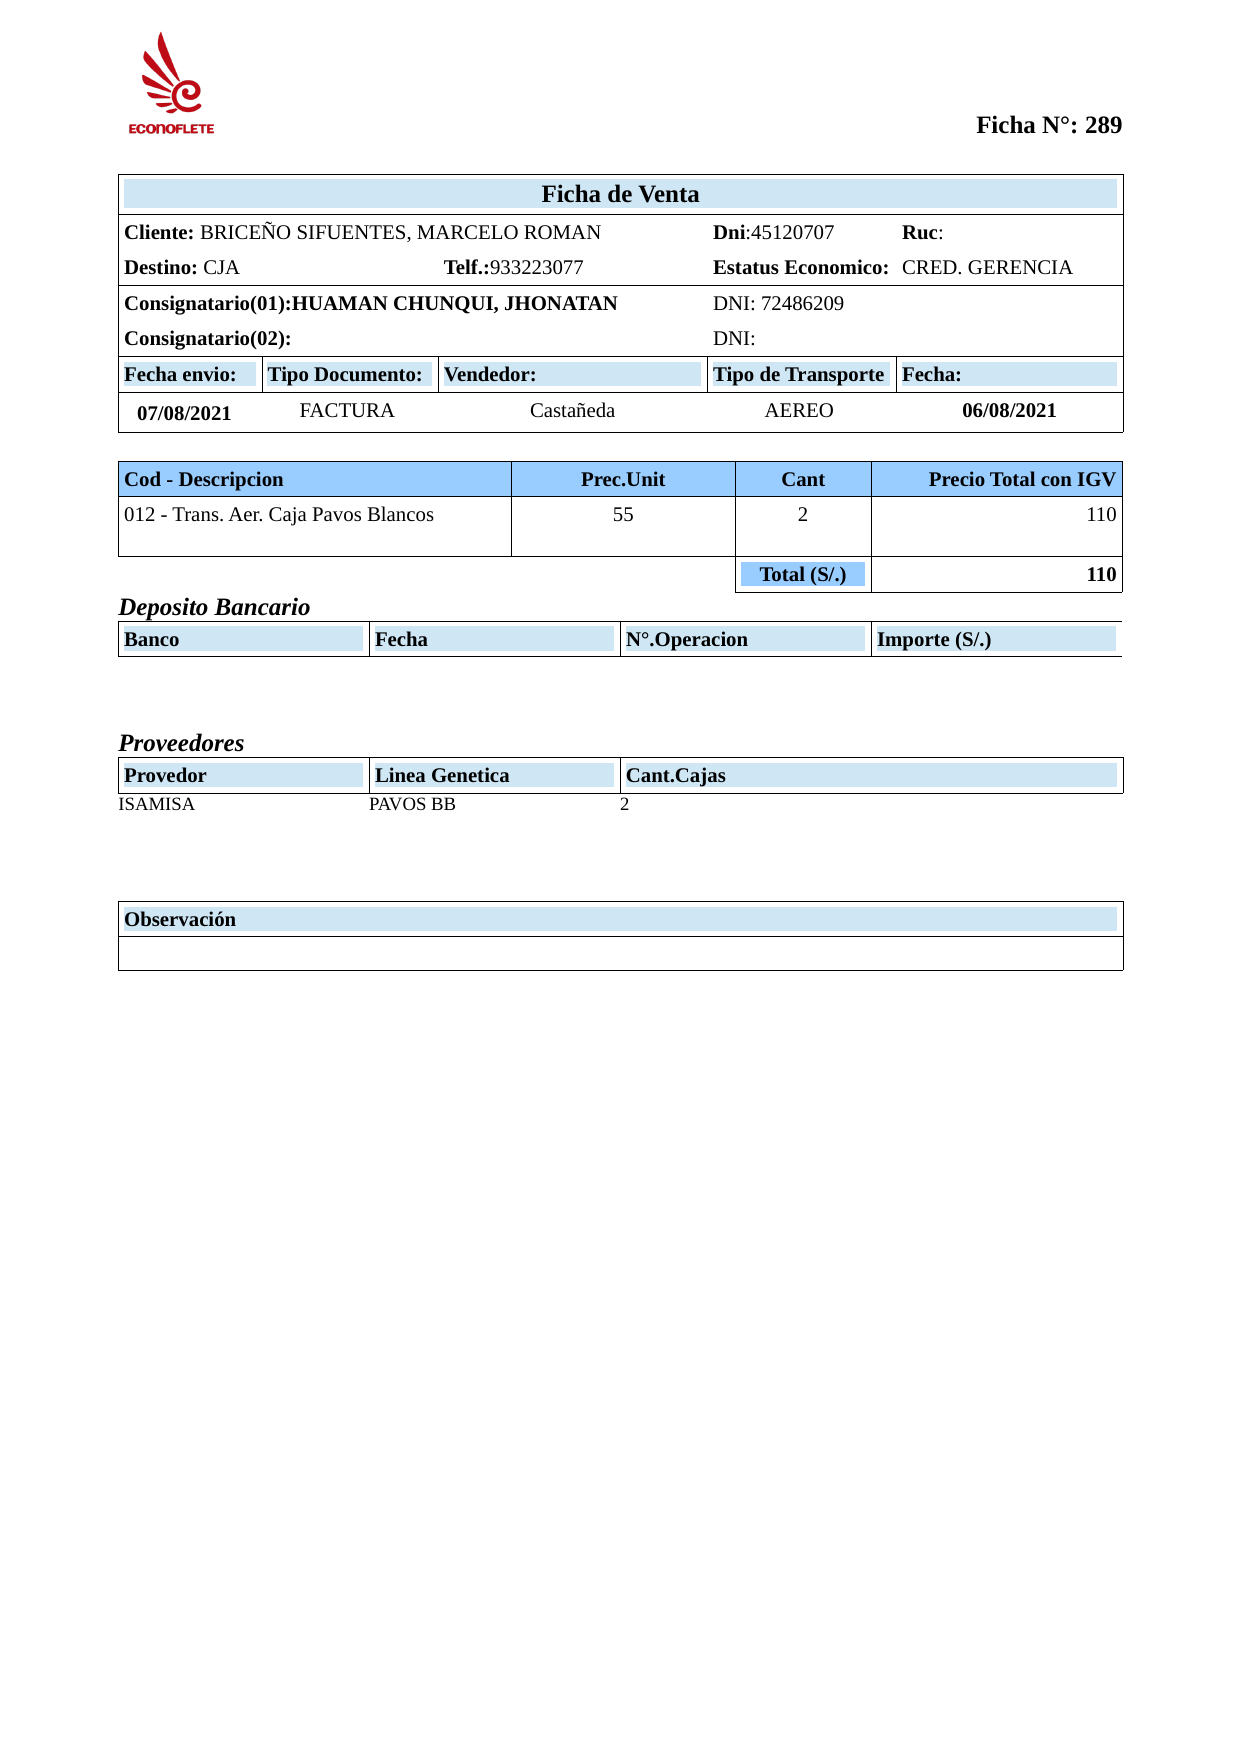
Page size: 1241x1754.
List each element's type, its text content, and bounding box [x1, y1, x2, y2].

table_cell DNI: 72486209 [707, 286, 1123, 321]
table_cell [369, 815, 620, 836]
table_cell [369, 836, 620, 858]
table_cell Consignatario(01):HUAMAN CHUNQUI, JHONATAN [119, 286, 707, 321]
table_cell Castañeda [438, 393, 707, 432]
table_cell PAVOS BB [369, 794, 620, 814]
text Deposito Bancario [118, 592, 1122, 621]
table_cell [620, 858, 1123, 879]
table_cell [369, 657, 620, 680]
table_cell 012 - Trans. Aer. Caja Pavos Blancos [119, 497, 511, 556]
table_cell 07/08/2021 [119, 393, 262, 432]
table_cell 110 [872, 497, 1122, 556]
table_cell [118, 879, 369, 901]
table_header Prec.Unit [512, 462, 735, 496]
table_header Cod - Descripcion [119, 462, 511, 496]
table_cell 110 [872, 557, 1122, 592]
table_cell [118, 836, 369, 858]
table_header Cant.Cajas [621, 758, 1123, 793]
table_cell FACTURA [262, 393, 438, 432]
table_cell [620, 657, 871, 680]
table_header Observación [119, 902, 1123, 936]
table_cell [369, 858, 620, 879]
table_cell [871, 657, 1122, 680]
table_header Linea Genetica [370, 758, 620, 793]
table_cell [620, 879, 1123, 901]
table_cell Telf.:933223077 [438, 249, 707, 285]
table_cell Total (S/.) [736, 557, 871, 592]
table_cell [118, 705, 369, 728]
table_cell Consignatario(02): [119, 321, 707, 356]
table_cell Destino: CJA [119, 249, 438, 285]
table_cell Tipo de Transporte [708, 357, 896, 392]
table_header N°.Operacion [621, 622, 871, 656]
table_cell [511, 557, 735, 592]
table_cell Fecha envio: [119, 357, 262, 392]
table_cell CRED. GERENCIA [896, 249, 1123, 285]
table_cell [620, 705, 871, 728]
table_cell Vendedor: [439, 357, 707, 392]
table_cell Fecha: [897, 357, 1123, 392]
table_cell [871, 680, 1122, 704]
table_cell [620, 815, 1123, 836]
table_header Precio Total con IGV [872, 462, 1122, 496]
table_cell 2 [620, 794, 1123, 814]
table_cell ISAMISA [118, 794, 369, 814]
text Proveedores [118, 728, 1122, 757]
table_cell [369, 879, 620, 901]
table_header Ficha de Venta [119, 175, 1123, 214]
table_cell Cliente: BRICEÑO SIFUENTES, MARCELO ROMAN [119, 215, 707, 249]
table_cell [118, 657, 369, 680]
table_header Importe (S/.) [872, 622, 1122, 656]
table_cell Tipo Documento: [263, 357, 438, 392]
table_cell [620, 836, 1123, 858]
table_cell Estatus Economico: [707, 249, 896, 285]
table_cell Dni:45120707 [707, 215, 896, 249]
table_cell Ruc: [896, 215, 1123, 249]
table_header Cant [736, 462, 871, 496]
table_header Provedor [119, 758, 369, 793]
table_cell [620, 680, 871, 704]
table_header Banco [119, 622, 369, 656]
table_cell DNI: [707, 321, 1123, 356]
table_cell [369, 705, 620, 728]
table_cell [118, 680, 369, 704]
table_cell 55 [512, 497, 735, 556]
table_header Fecha [370, 622, 620, 656]
table_cell [118, 815, 369, 836]
table_cell 06/08/2021 [896, 393, 1123, 432]
table_cell 2 [736, 497, 871, 556]
table_cell AEREO [707, 393, 896, 432]
table_cell [118, 557, 511, 592]
table_cell [119, 937, 1123, 969]
table_cell [369, 680, 620, 704]
picture [118, 31, 225, 134]
table_cell [871, 705, 1122, 728]
table_cell [118, 858, 369, 879]
